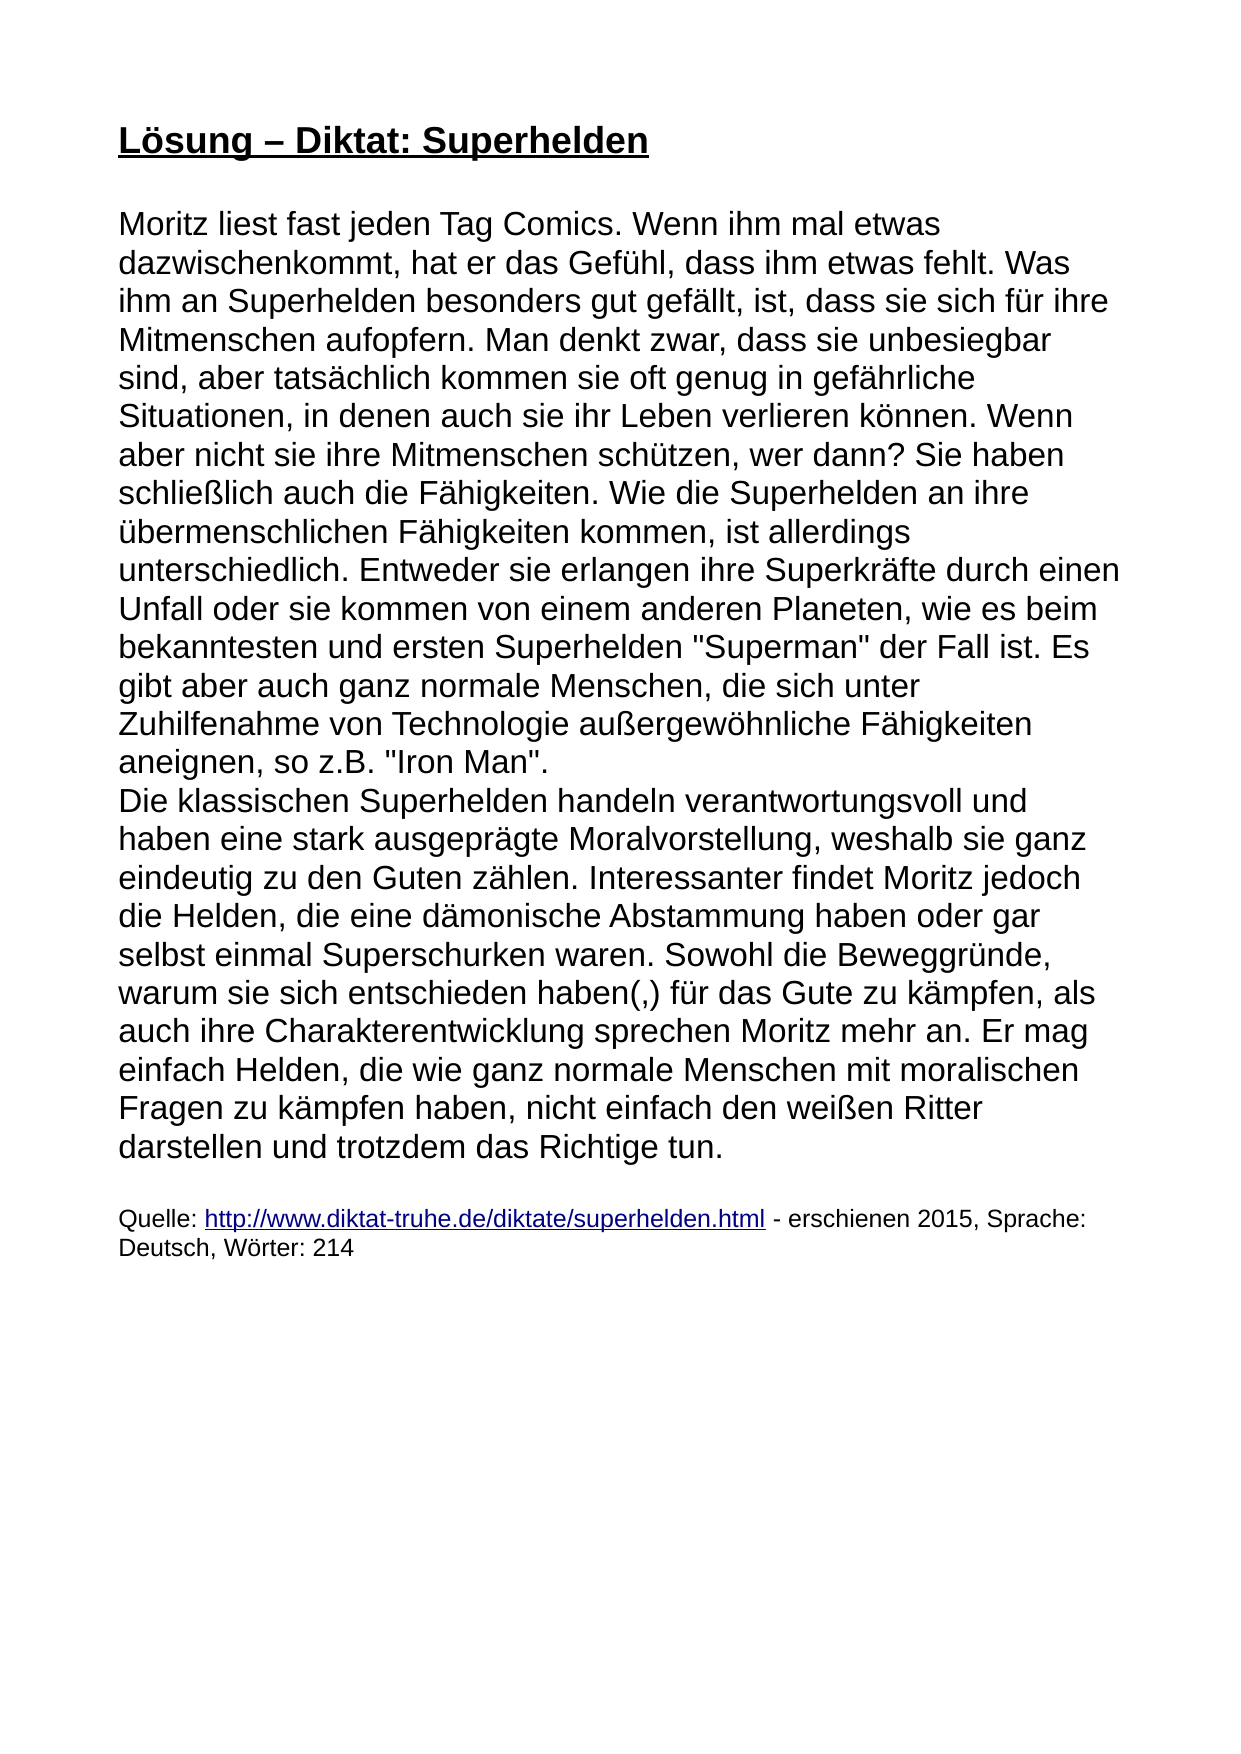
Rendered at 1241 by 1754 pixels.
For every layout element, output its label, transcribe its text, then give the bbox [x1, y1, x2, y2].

text Lösung – Diktat: Superhelden [118, 118, 1122, 161]
text Quelle: http://www.diktat-truhe.de/diktate/superhelden.html - erschienen 2015, Sprache: Deutsch, Wörter: 214 [118, 1204, 1122, 1261]
text Moritz liest fast jeden Tag Comics. Wenn ihm mal etwas dazwischenkommt, hat er das Gefühl, dass ihm etwas fehlt. Was ihm an Superhelden besonders gut gefällt, ist, dass sie sich für ihre Mitmenschen aufopfern. Man denkt zwar, dass sie unbesiegbar sind, aber tatsächlich kommen sie oft genug in gefährliche Situationen, in denen auch sie ihr Leben verlieren können. Wenn aber nicht sie ihre Mitmenschen schützen, wer dann? Sie haben schließlich auch die Fähigkeiten. Wie die Superhelden an ihre übermenschlichen Fähigkeiten kommen, ist allerdings unterschiedlich. Entweder sie erlangen ihre Superkräfte durch einen Unfall oder sie kommen von einem anderen Planeten, wie es beim bekanntesten und ersten Superhelden "Superman" der Fall ist. Es gibt aber auch ganz normale Menschen, die sich unter Zuhilfenahme von Technologie außergewöhnliche Fähigkeiten aneignen, so z.B. "Iron Man". Die klassischen Superhelden handeln verantwortungsvoll und haben eine stark ausgeprägte Moralvorstellung, weshalb sie ganz eindeutig zu den Guten zählen. Interessanter findet Moritz jedoch die Helden, die eine dämonische Abstammung haben oder gar selbst einmal Superschurken waren. Sowohl die Beweggründe, warum sie sich entschieden haben(,) für das Gute zu kämpfen, als auch ihre Charakterentwicklung sprechen Moritz mehr an. Er mag einfach Helden, die wie ganz normale Menschen mit moralischen Fragen zu kämpfen haben, nicht einfach den weißen Ritter darstellen und trotzdem das Richtige tun. [118, 204, 1122, 1165]
